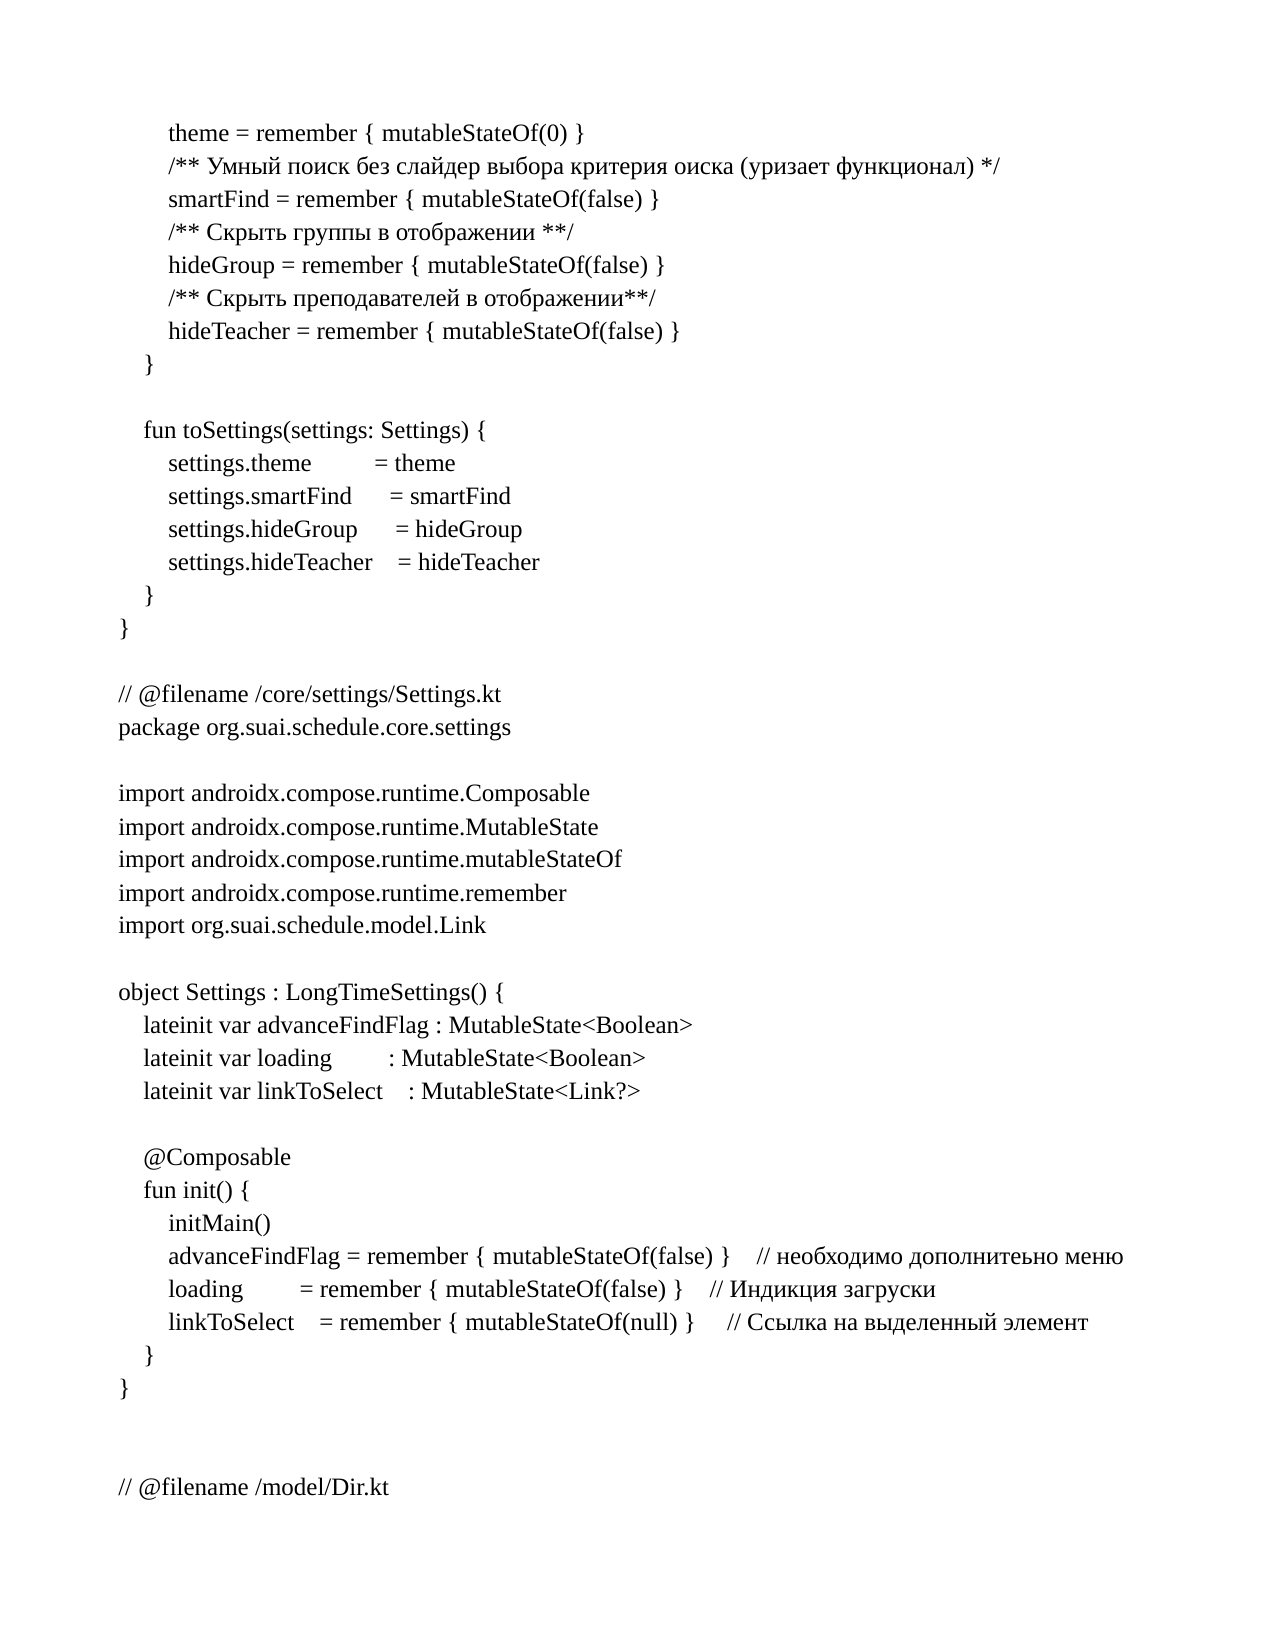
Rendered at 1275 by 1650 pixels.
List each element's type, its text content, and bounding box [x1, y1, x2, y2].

text theme = remember { mutableStateOf(0) } /** Умный поиск без слайдер выбора критерия оиска (уризает функционал) */ smartFind = remember { mutableStateOf(false) } /** Скрыть группы в отображении **/ hideGroup = remember { mutableStateOf(false) } /** Скрыть преподавателей в отображении**/ hideTeacher = remember { mutableStateOf(false) } } fun toSettings(settings: Settings) { settings.theme = theme settings.smartFind = smartFind settings.hideGroup = hideGroup settings.hideTeacher = hideTeacher } } // @filename /core/settings/Settings.kt package org.suai.schedule.core.settings import androidx.compose.runtime.Composable import androidx.compose.runtime.MutableState import androidx.compose.runtime.mutableStateOf import androidx.compose.runtime.remember import org.suai.schedule.model.Link object Settings : LongTimeSettings() { lateinit var advanceFindFlag : MutableState<Boolean> lateinit var loading : MutableState<Boolean> lateinit var linkToSelect : MutableState<Link?> @Composable fun init() { initMain() advanceFindFlag = remember { mutableStateOf(false) } // необходимо дополнитеьно меню loading = remember { mutableStateOf(false) } // Индикция загруски linkToSelect = remember { mutableStateOf(null) } // Ссылка на выделенный элемент } } // @filename /model/Dir.kt [118, 118, 1157, 1501]
